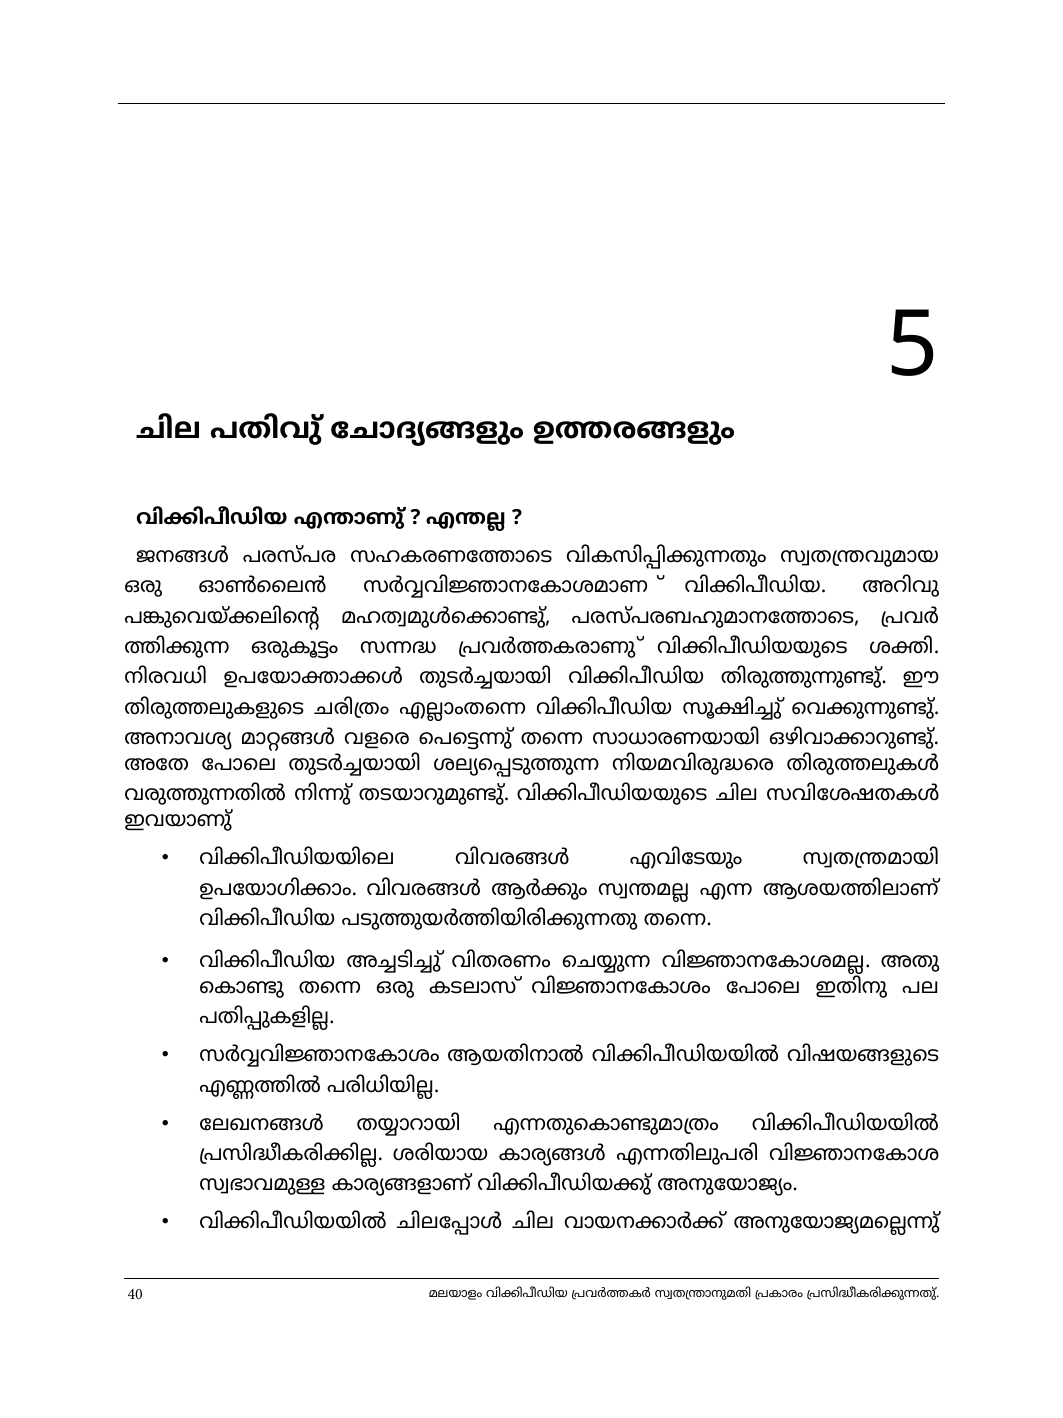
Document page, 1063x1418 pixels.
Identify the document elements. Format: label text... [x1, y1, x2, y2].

list വിക്കിപീഡിയയിലെ വിവരങ്ങള്‍ എവിടേയും സ്വതന്ത്രമായി ഉപയോഗിക്കാം. വിവരങ്ങള്‍ ആര്‍ക്കും സ്വന്തമല്ല എന്ന ആശയത്തിലാണ് വിക്കിപീഡിയ പടുത്തുയര്‍ത്തിയിരിക്കുന്നതു തന്നെ. [162, 847, 939, 933]
list വിക്കിപീഡിയയില്‍ ചിലപ്പോള്‍ ചില വായനക്കാര്‍ക്ക് അനുയോജ്യമല്ലെന്നു് [162, 1211, 939, 1237]
list ലേഖനങ്ങള്‍ തയ്യാറായി എന്നതുകൊണ്ടുമാത്രം വിക്കിപീഡിയയില്‍ പ്രസിദ്ധീകരിക്കില്ല. ശരിയായ കാര്യങ്ങള്‍ എന്നതിലുപരി വിജ്ഞാനകോശ സ്വഭാവമുള്ള കാര്യങ്ങളാണ് വിക്കിപീഡിയക്കു് അനുയോജ്യം. [162, 1112, 939, 1199]
subtitle വിക്കിപീഡിയ എന്താണു് ? എന്തല്ല ? [124, 502, 939, 533]
subtitle ചില പതിവു് ചോദ്യങ്ങളും ഉത്തരങ്ങളും [124, 414, 939, 450]
text 5 [124, 277, 939, 402]
list സര്‍വ്വവിജ്ഞാനകോശം ആയതിനാല്‍ വിക്കിപീഡിയയില്‍ വിഷയങ്ങളുടെ എണ്ണത്തില്‍ പരിധിയില്ല. [162, 1044, 939, 1100]
list വിക്കിപീഡിയ അച്ചടിച്ചു് വിതരണം ചെയ്യുന്ന വിജ്ഞാനകോശമല്ല. അതു കൊണ്ടു തന്നെ ഒരു കടലാസ് വിജ്ഞാനകോശം പോലെ ഇതിനു പല പതിപ്പുകളില്ല. [162, 945, 939, 1032]
text ജനങ്ങള്‍ പരസ്പര സഹകരണത്തോടെ വികസിപ്പിക്കുന്നതും സ്വതന്ത്രവുമായ ഒരു ഓണ്‍ലൈന്‍ സര്‍വ്വവിജ്ഞാനകോശമാണ് വിക്കിപീഡിയ. അറിവു പങ്കുവെയ്ക്കലിന്റെ മഹത്വമുള്‍ക്കൊണ്ടു്, പരസ്പരബഹുമാനത്തോടെ, പ്രവര്‍ത്തിക്കുന്ന ഒരുകൂട്ടം സന്നദ്ധ പ്രവര്‍ത്തകരാണു് വിക്കിപീഡിയയുടെ ശക്തി. നിരവധി ഉപയോക്താക്കള്‍ തുടര്‍ച്ചയായി വിക്കിപീഡിയ തിരുത്തുന്നുണ്ടു്. ഈ തിരുത്തലുകളുടെ ചരിത്രം എല്ലാംതന്നെ വിക്കിപീഡിയ സൂക്ഷിച്ചു് വെക്കുന്നുണ്ടു്. അനാവശ്യ മാറ്റങ്ങള്‍ വളരെ പെട്ടെന്നു് തന്നെ സാധാരണയായി ഒഴിവാക്കാറുണ്ടു്. അതേ പോലെ തുടര്‍ച്ചയായി ശല്യപ്പെടുത്തുന്ന നിയമവിരുദ്ധരെ തിരുത്തലുകള്‍ വരുത്തുന്നതില്‍ നിന്നു് തടയാറുമുണ്ടു്. വിക്കിപീഡിയയുടെ ചില സവിശേഷതകള്‍ ഇവയാണു് [124, 544, 939, 835]
